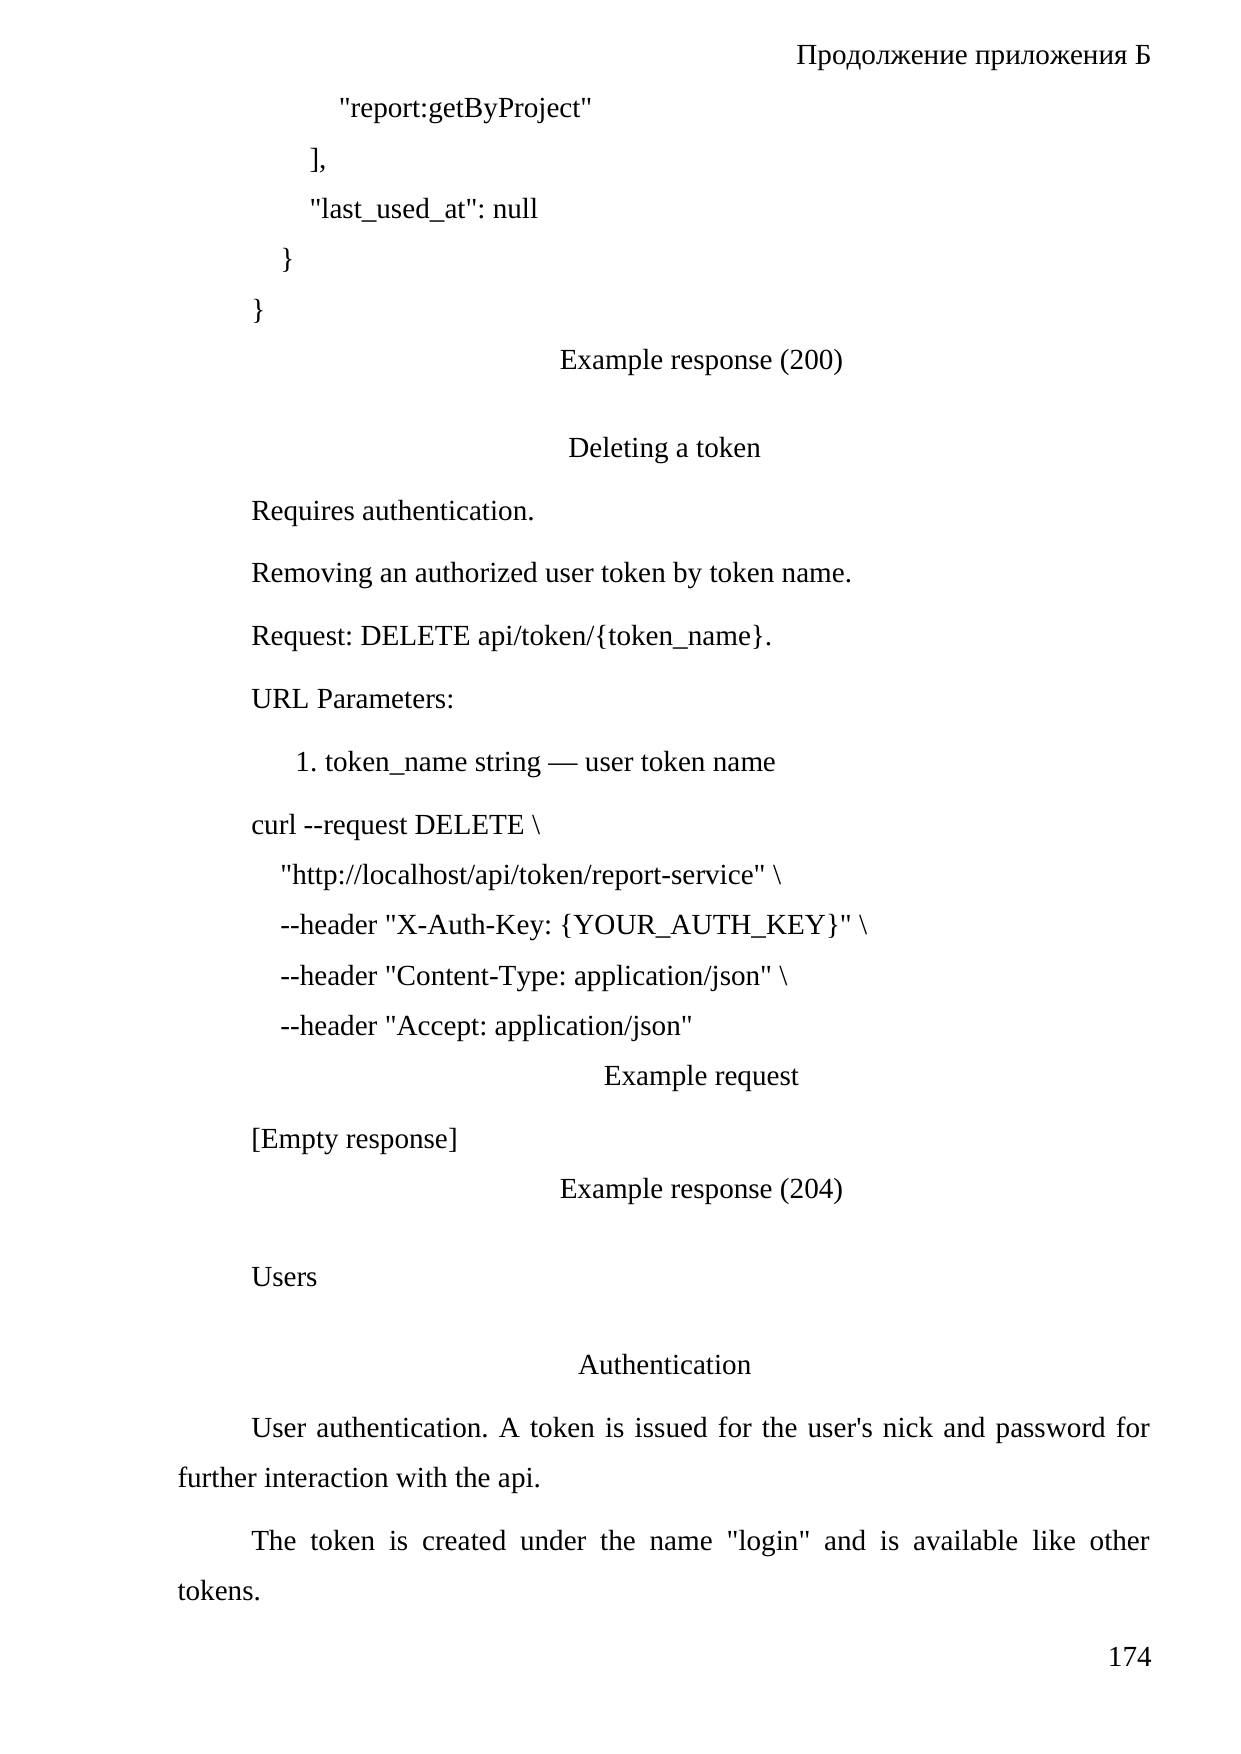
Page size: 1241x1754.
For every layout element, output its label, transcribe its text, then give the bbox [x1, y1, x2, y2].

text Removing an authorized user token by token name. [177, 556, 1152, 589]
text curl --request DELETE \ [177, 807, 1152, 840]
text } [177, 242, 1152, 275]
text Example response (200) [177, 342, 1152, 376]
text ], [177, 141, 1152, 174]
text Requires authentication. [177, 493, 1152, 526]
text --header "X-Auth-Key: {YOUR_AUTH_KEY}" \ [177, 907, 1152, 941]
text [Empty response] [177, 1121, 1152, 1155]
text Request: DELETE api/token/{token_name}. [177, 618, 1152, 652]
text --header "Content-Type: application/json" \ [177, 958, 1152, 991]
text "http://localhost/api/token/report-service" \ [177, 857, 1152, 891]
subtitle Users [251, 1259, 1152, 1293]
text } [177, 292, 1152, 325]
text User authentication. A token is issued for the user's nick and password for further interaction with the api. [177, 1410, 1152, 1494]
text "last_used_at": null [177, 191, 1152, 225]
text --header "Accept: application/json" [177, 1008, 1152, 1042]
text The token is created under the name "login" and is available like other tokens. [177, 1523, 1152, 1607]
subtitle Deleting a token [177, 430, 1152, 463]
text Example response (204) [177, 1172, 1152, 1205]
text "report:getByProject" [177, 91, 1152, 124]
text URL Parameters: [177, 681, 1152, 715]
text Example request [177, 1058, 1152, 1092]
subtitle Authentication [177, 1347, 1152, 1381]
list token_name string — user token name [221, 744, 1152, 778]
